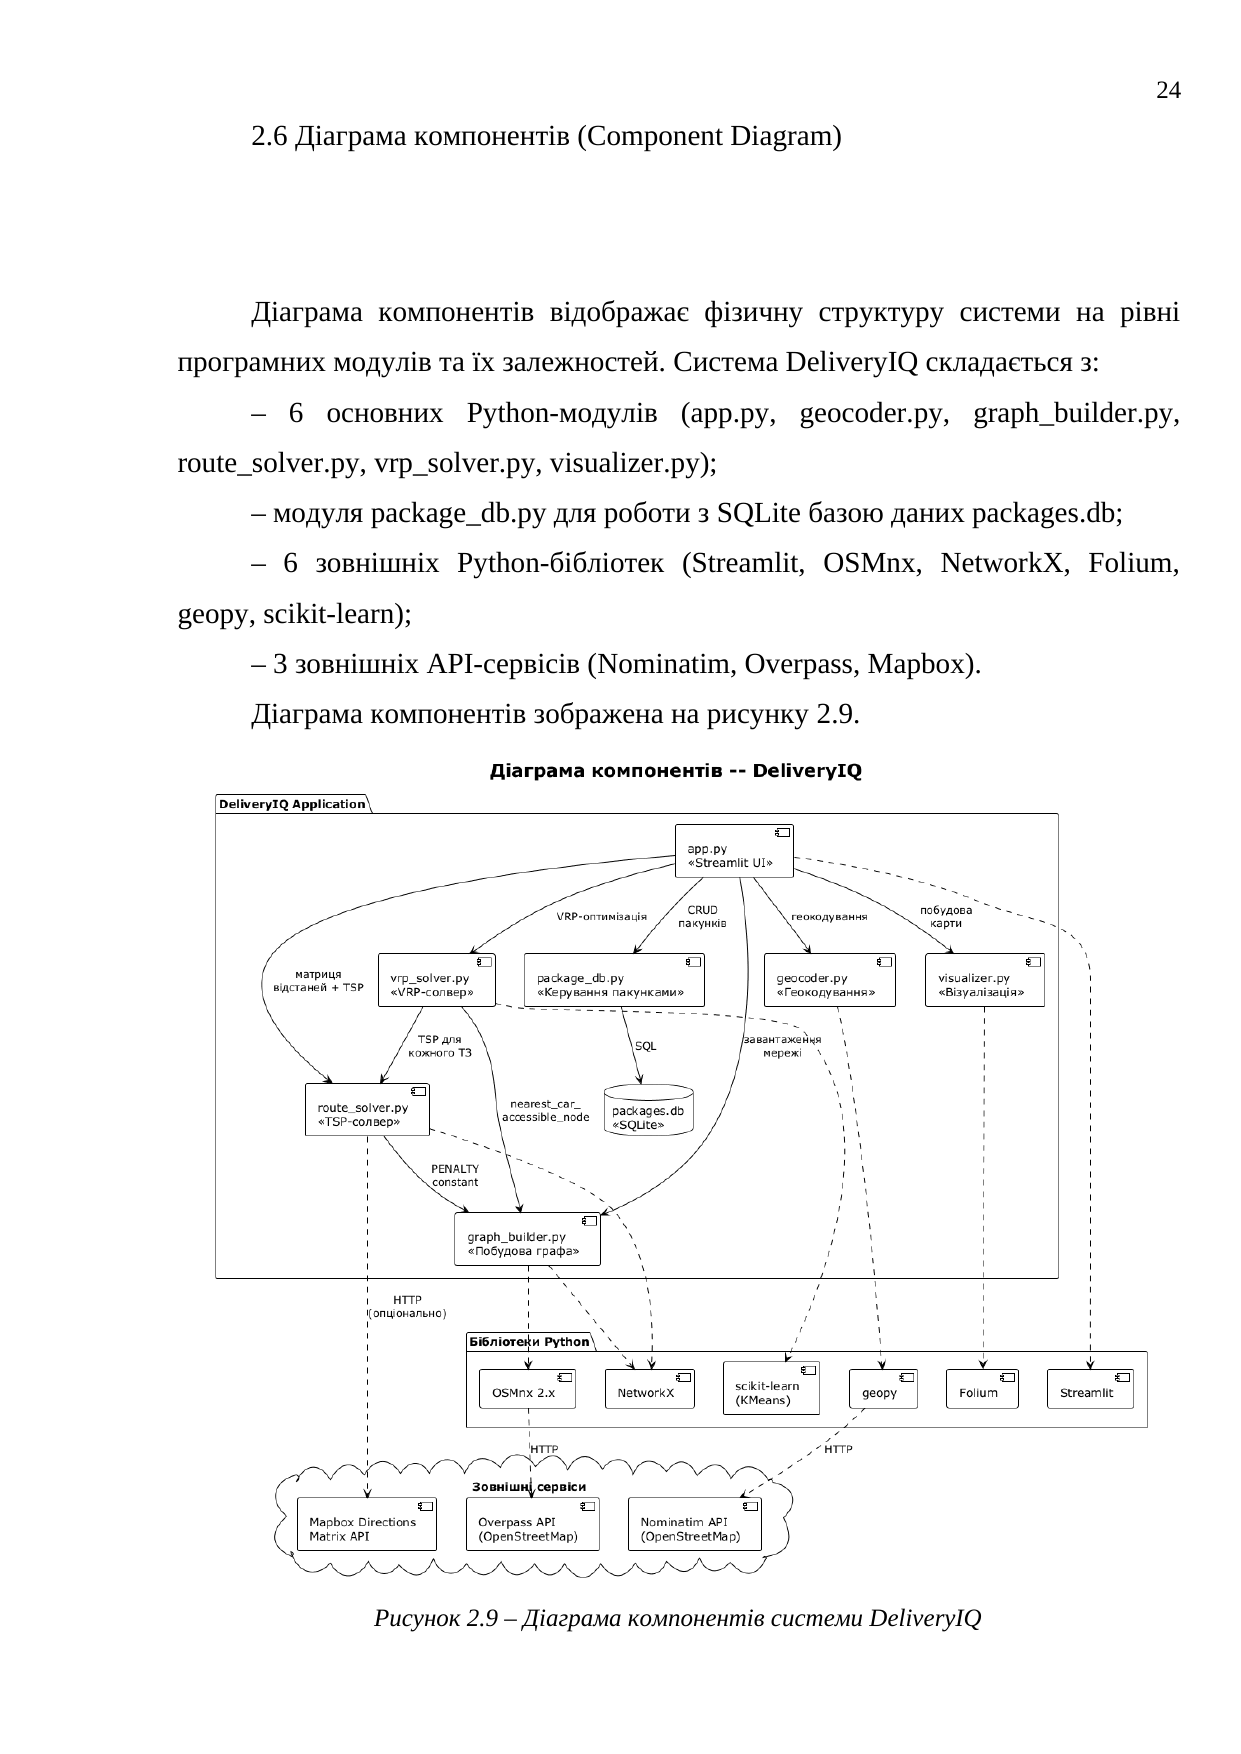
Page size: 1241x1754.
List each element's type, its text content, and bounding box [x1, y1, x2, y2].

text – 3 зовнішніх API-сервісів (Nominatim, Overpass, Mapbox). [177, 646, 1181, 680]
text – 6 зовнішніх Python-бібліотек (Streamlit, OSMnx, NetworkX, Folium, geopy, scikit-learn); [177, 546, 1181, 629]
text – модуля package_db.py для роботи з SQLite базою даних packages.db; [177, 495, 1181, 529]
text Діаграма компонентів зображена на рисунку 2.9. [177, 697, 1181, 730]
text Діаграма компонентів відображає фізичну структуру системи на рівні програмних модулів та їх залежностей. Система DeliveryIQ складається з: [177, 294, 1181, 378]
text Рисунок 2.9 – Діаграма компонентів системи DeliveryIQ [177, 1603, 1181, 1632]
picture [206, 746, 1152, 1587]
text 2.6 Діаграма компонентів (Component Diagram) [177, 118, 1181, 152]
text – 6 основних Python-модулів (app.py, geocoder.py, graph_builder.py, route_solver.py, vrp_solver.py, visualizer.py); [177, 395, 1181, 478]
